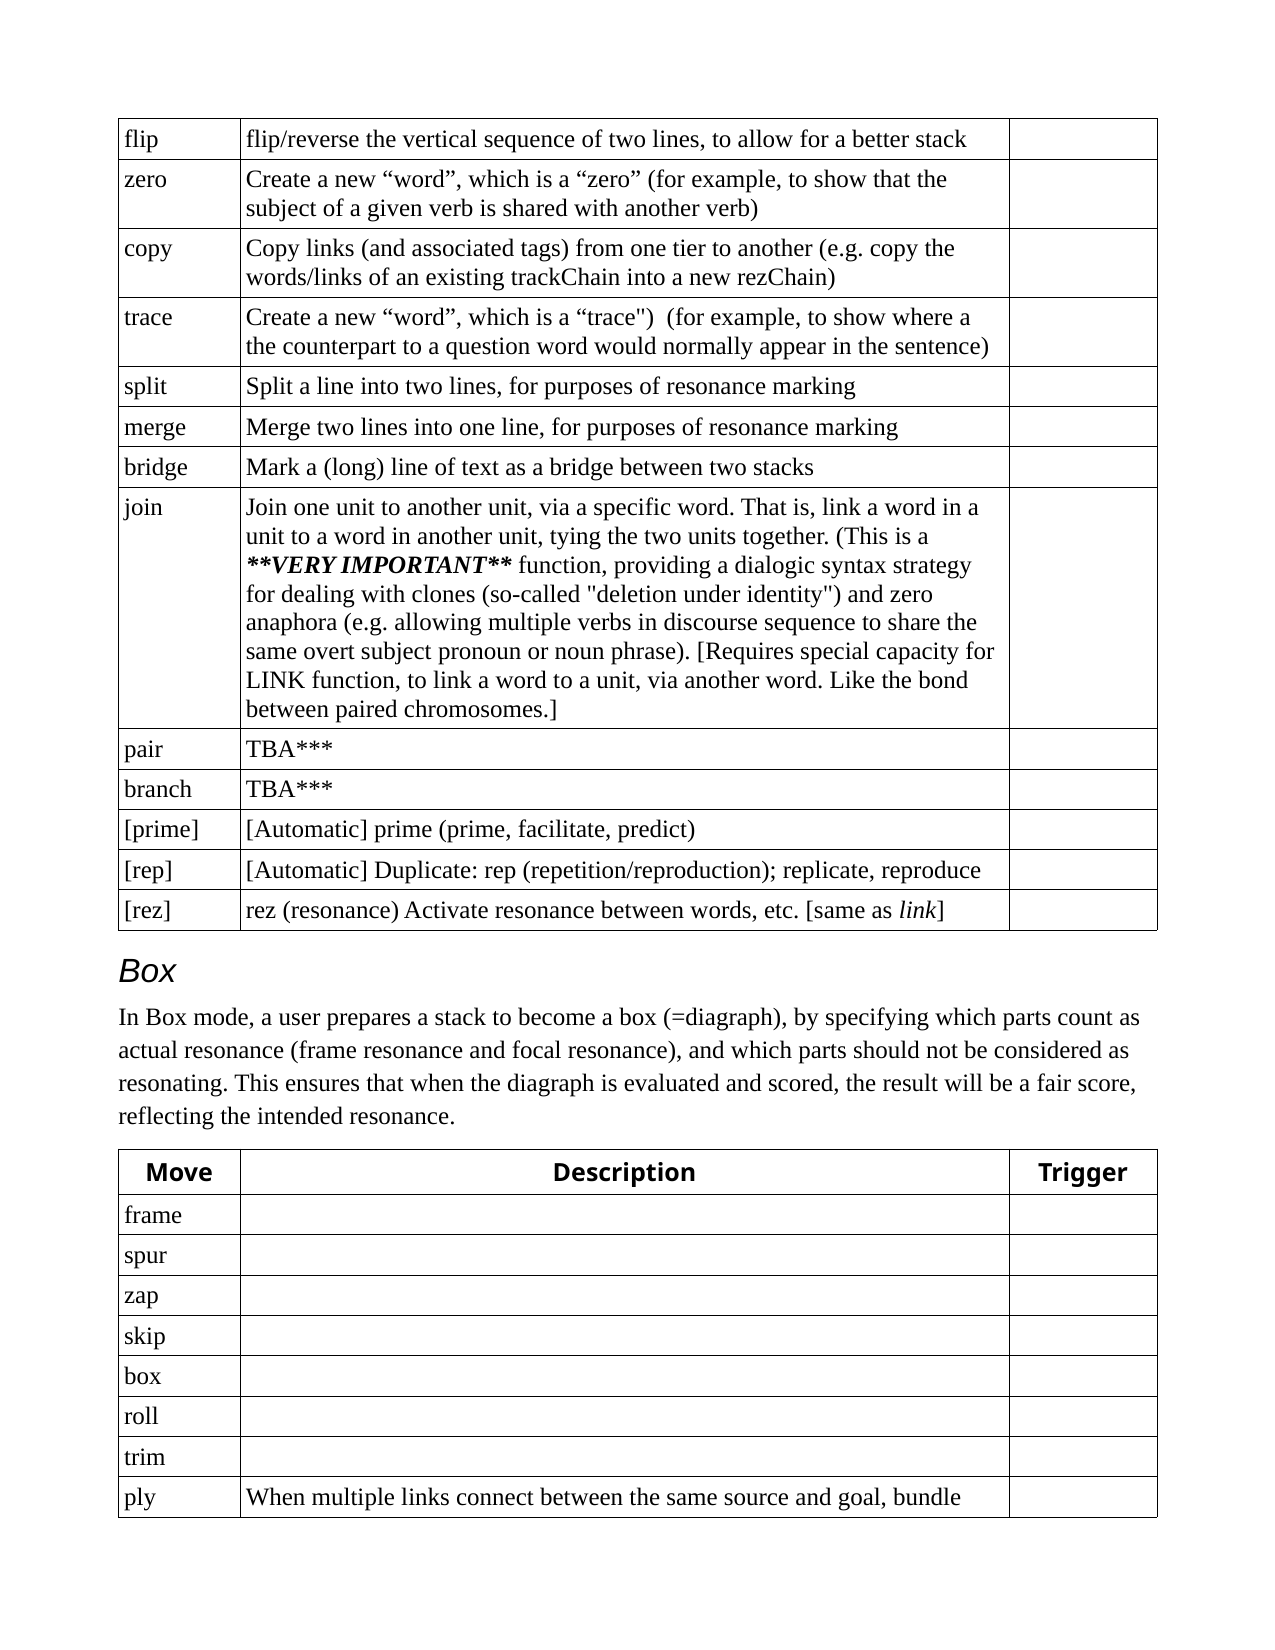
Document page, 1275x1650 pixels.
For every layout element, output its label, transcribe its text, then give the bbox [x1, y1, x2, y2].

table_cell [prime] [119, 810, 240, 849]
table_cell [1010, 407, 1157, 446]
table_cell [1010, 729, 1157, 768]
table_cell [1010, 119, 1157, 158]
table_cell [1010, 298, 1157, 366]
table_cell frame [119, 1195, 240, 1234]
table_cell When multiple links connect between the same source and goal, bundle [241, 1477, 1009, 1517]
table_cell [1010, 810, 1157, 849]
table_cell [Automatic] Duplicate: rep (repetition/reproduction); replicate, reproduce [241, 850, 1009, 889]
table_cell skip [119, 1316, 240, 1355]
table_header Trigger [1010, 1150, 1157, 1194]
subtitle Box [118, 951, 1157, 989]
table_cell bridge [119, 447, 240, 487]
table_cell [241, 1195, 1009, 1234]
table_cell [rez] [119, 890, 240, 930]
table_cell merge [119, 407, 240, 446]
table_cell [1010, 1477, 1157, 1517]
table_cell [1010, 1316, 1157, 1355]
table_cell roll [119, 1397, 240, 1436]
table_cell [241, 1397, 1009, 1436]
table_cell [Automatic] prime (prime, facilitate, predict) [241, 810, 1009, 849]
table_cell TBA*** [241, 770, 1009, 809]
table_cell split [119, 367, 240, 406]
table_cell [1010, 447, 1157, 487]
table_cell [1010, 1195, 1157, 1234]
table_cell box [119, 1356, 240, 1396]
table_cell [1010, 1437, 1157, 1476]
table_cell trim [119, 1437, 240, 1476]
table_cell Merge two lines into one line, for purposes of resonance marking [241, 407, 1009, 446]
table_cell [241, 1356, 1009, 1396]
table_cell ply [119, 1477, 240, 1517]
table_cell [241, 1437, 1009, 1476]
table_cell copy [119, 229, 240, 297]
table_cell [241, 1235, 1009, 1275]
table_cell flip [119, 119, 240, 158]
table_cell Create a new “word”, which is a “trace") (for example, to show where a the counterpart to a question word would normally appear in the sentence) [241, 298, 1009, 366]
table_cell [241, 1276, 1009, 1315]
table_cell Join one unit to another unit, via a specific word. That is, link a word in a unit to a word in another unit, tying the two units together. (This is a **VERY IMPORTANT** function, providing a dialogic syntax strategy for dealing with clones (so-called "deletion under identity") and zero anaphora (e.g. allowing multiple verbs in discourse sequence to share the same overt subject pronoun or noun phrase). [Requires special capacity for LINK function, to link a word to a unit, via another word. Like the bond between paired chromosomes.] [241, 488, 1009, 728]
table_cell zap [119, 1276, 240, 1315]
table_cell branch [119, 770, 240, 809]
table_cell TBA*** [241, 729, 1009, 768]
table_cell [1010, 1397, 1157, 1436]
table_cell Split a line into two lines, for purposes of resonance marking [241, 367, 1009, 406]
text In Box mode, a user prepares a stack to become a box (=diagraph), by specifying which parts count as actual resonance (frame resonance and focal resonance), and which parts should not be considered as resonating. This ensures that when the diagraph is evaluated and scored, the result will be a fair score, reflecting the intended resonance. [118, 1002, 1157, 1129]
table_cell [1010, 1276, 1157, 1315]
table_cell [1010, 890, 1157, 930]
table_header Description [241, 1150, 1009, 1194]
table_cell [1010, 160, 1157, 227]
table_cell join [119, 488, 240, 728]
table_cell [1010, 1235, 1157, 1275]
table_cell pair [119, 729, 240, 768]
table_header Move [119, 1150, 240, 1194]
table_cell [1010, 1356, 1157, 1396]
table_cell [1010, 488, 1157, 728]
table_cell [1010, 229, 1157, 297]
table_cell [1010, 770, 1157, 809]
table_cell [241, 1316, 1009, 1355]
table_cell [1010, 850, 1157, 889]
table_cell rez (resonance) Activate resonance between words, etc. [same as link] [241, 890, 1009, 930]
table_cell flip/reverse the vertical sequence of two lines, to allow for a better stack [241, 119, 1009, 158]
table_cell Mark a (long) line of text as a bridge between two stacks [241, 447, 1009, 487]
table_cell Copy links (and associated tags) from one tier to another (e.g. copy the words/links of an existing trackChain into a new rezChain) [241, 229, 1009, 297]
table_cell zero [119, 160, 240, 227]
table_cell spur [119, 1235, 240, 1275]
table_cell [rep] [119, 850, 240, 889]
table_cell Create a new “word”, which is a “zero” (for example, to show that the subject of a given verb is shared with another verb) [241, 160, 1009, 227]
table_cell trace [119, 298, 240, 366]
table_cell [1010, 367, 1157, 406]
